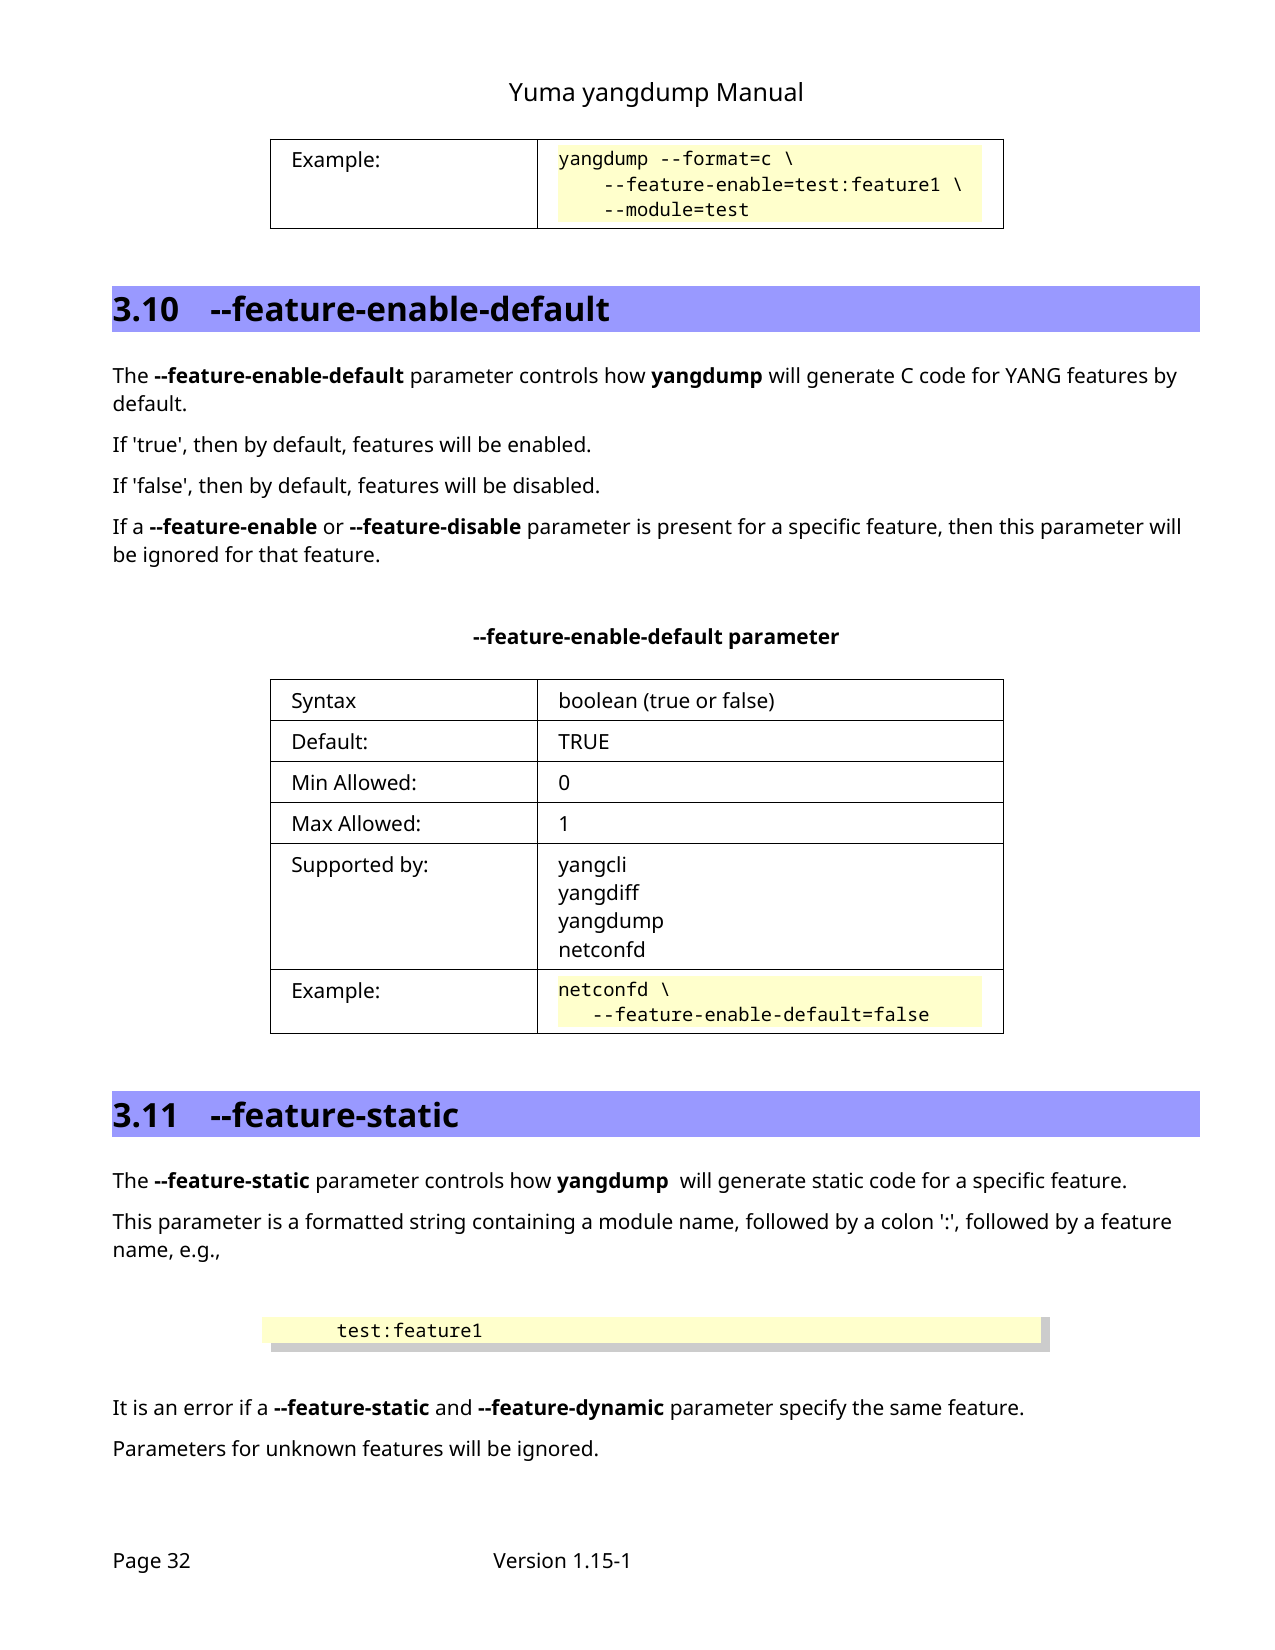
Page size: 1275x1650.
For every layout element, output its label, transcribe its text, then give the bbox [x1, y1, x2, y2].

table_cell Example: [271, 140, 537, 228]
table_header Syntax [271, 680, 537, 720]
text This parameter is a formatted string containing a module name, followed by a colon ':', followed by a feature name, e.g., [112, 1207, 1200, 1264]
table_cell 0 [538, 762, 1003, 802]
table_cell netconfd \ --feature-enable-default=false [538, 970, 1003, 1033]
text test:feature1 [262, 1317, 1041, 1343]
subtitle --feature-enable-default [112, 286, 1200, 332]
text Parameters for unknown features will be ignored. [112, 1434, 1200, 1462]
text If 'false', then by default, features will be disabled. [112, 471, 1200, 499]
text The --feature-enable-default parameter controls how yangdump will generate C code for YANG features by default. [112, 361, 1200, 418]
text If 'true', then by default, features will be enabled. [112, 430, 1200, 459]
subtitle --feature-static [112, 1091, 1200, 1137]
table_cell Min Allowed: [271, 762, 537, 802]
table_cell 1 [538, 803, 1003, 843]
table_cell Example: [271, 970, 537, 1033]
table_cell TRUE [538, 721, 1003, 761]
table_cell Max Allowed: [271, 803, 537, 843]
subtitle --feature-enable-default parameter [127, 622, 1185, 651]
text It is an error if a --feature-static and --feature-dynamic parameter specify the same feature. [112, 1393, 1200, 1421]
table_header boolean (true or false) [538, 680, 1003, 720]
text The --feature-static parameter controls how yangdump will generate static code for a specific feature. [112, 1166, 1200, 1194]
text If a --feature-enable or --feature-disable parameter is present for a specific feature, then this parameter will be ignored for that feature. [112, 512, 1200, 569]
table_cell Supported by: [271, 844, 537, 969]
table_cell Default: [271, 721, 537, 761]
table_cell yangdump --format=c \ --feature-enable=test:feature1 \ --module=test [538, 140, 1003, 228]
table_cell yangcli yangdiff yangdump netconfd [538, 844, 1003, 969]
